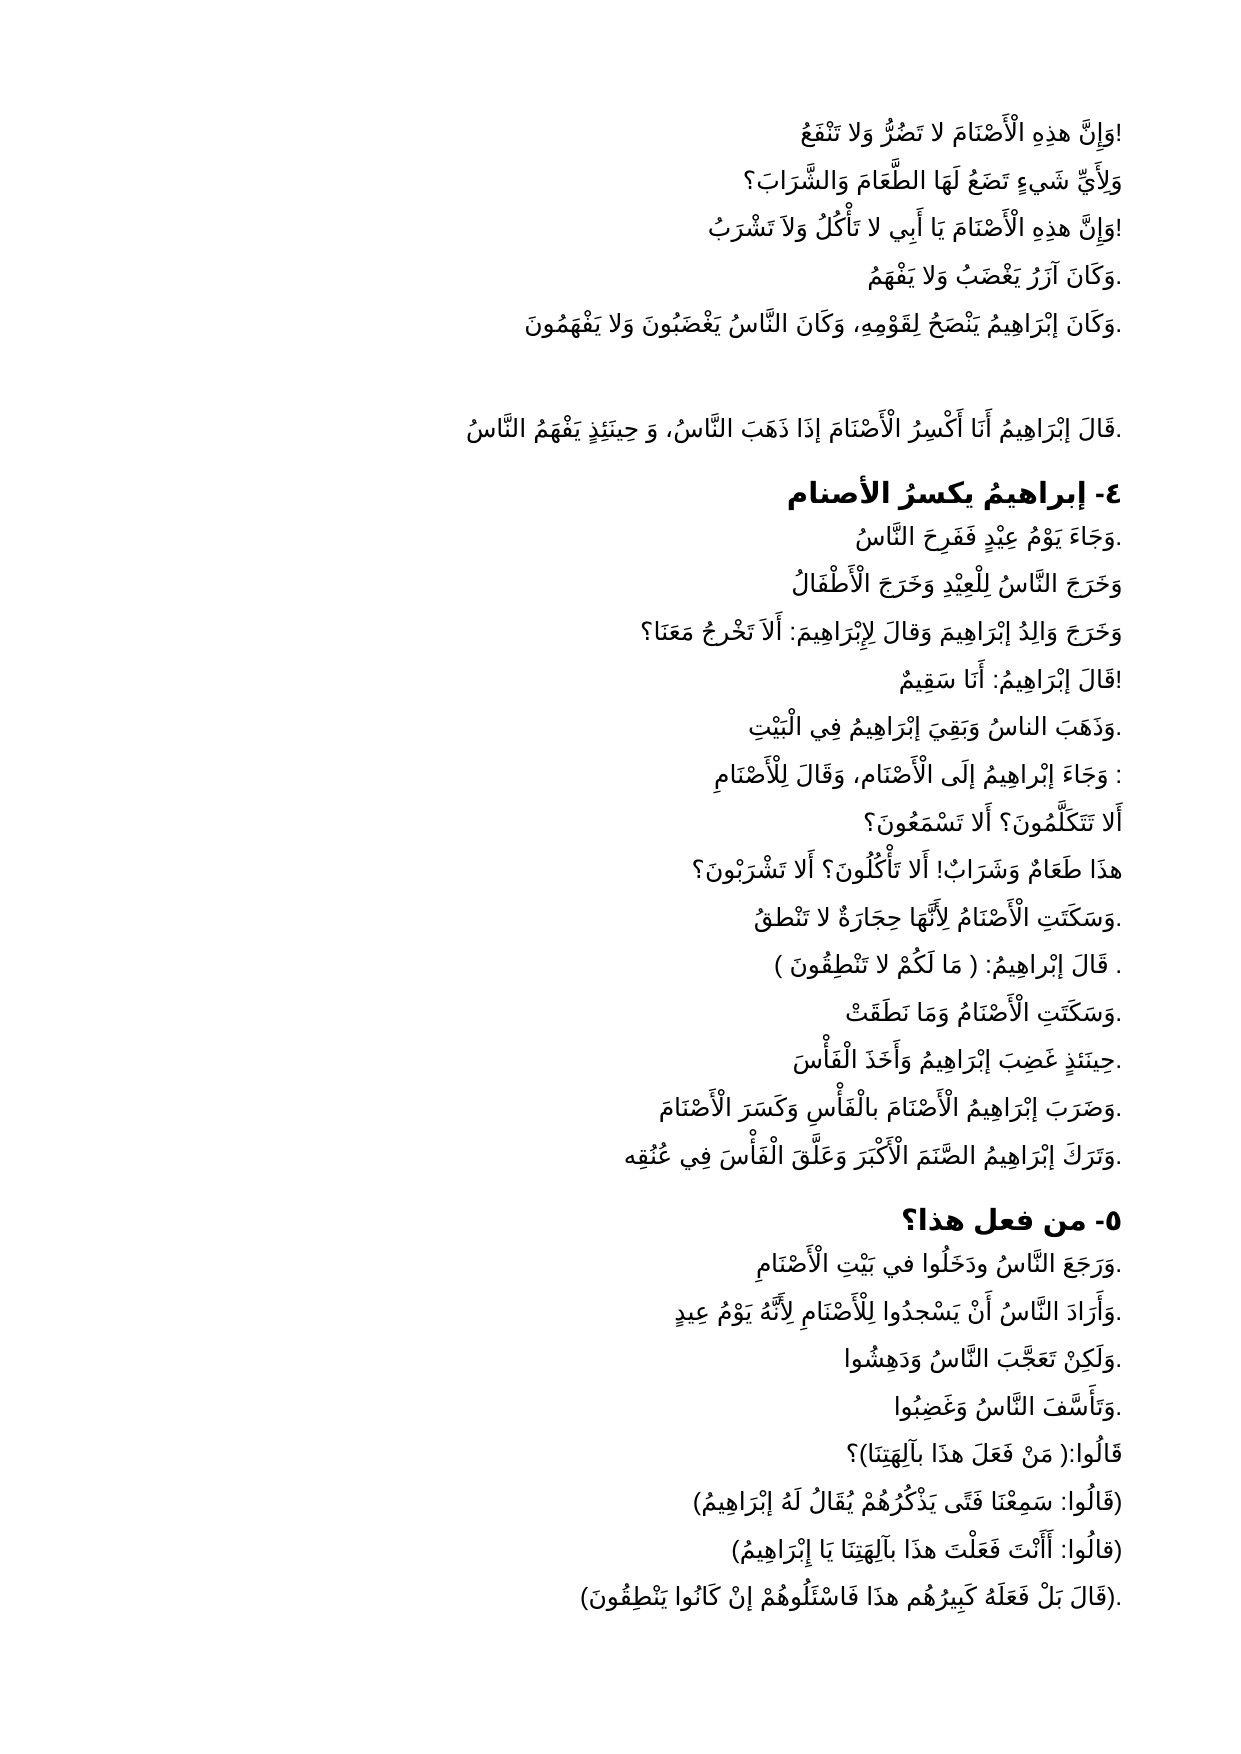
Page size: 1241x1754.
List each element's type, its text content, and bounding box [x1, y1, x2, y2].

text وَضَرَبَ إبْرَاهِيمُ الْأَصْنَامَ بالْفَأْسِ وَكَسَرَ الْأَصْنَامَ. [118, 1093, 1122, 1122]
text وَلَكِنْ تَعَجَّبَ النَّاسُ وَدَهِشُوا. [118, 1344, 1122, 1373]
text وَإِنَّ هذِهِ الْأَصْنَامَ يَا أَبِي لا تَأْكُلُ وَلاَ تَشْرَبُ! [118, 213, 1122, 242]
text وَجَاءَ إبْراهِيمُ إلَى الْأَصْنَام، وَقَالَ لِلْأَصْنَامِ : [118, 760, 1122, 789]
text وَكَانَ إبْرَاهِيمُ يَنْصَحُ لِقَوْمِهِ، وَكَانَ النَّاسُ يَغْضَبُونَ وَلا يَفْهَمُونَ. [118, 308, 1122, 337]
text وَتَأَسَّفَ النَّاسُ وَغَضِبُوا. [118, 1392, 1122, 1421]
text وَتَرَكَ إبْرَاهِيمُ الصَّنَمَ الْأَكْبَرَ وَعَلَّقَ الْفَأْسَ فِي عُنُقِه. [118, 1141, 1122, 1169]
subtitle ٤- إبراهيمُ يكسرُ الأصنام [118, 476, 1122, 509]
subtitle ٥- من فعل هذا؟ [118, 1203, 1122, 1236]
text وَسَكَتَتِ الْأَصْنَامُ وَمَا نَطَقَتْ. [118, 998, 1122, 1027]
text قَالُوا:( مَنْ فَعَلَ هذَا بآلِهَتِنَا)؟ [118, 1439, 1122, 1468]
text وَكَانَ آزَرُ يَغْضَبُ وَلا يَفْهَمُ. [118, 261, 1122, 290]
text (قالُوا: أَأَنْتَ فَعَلْتَ هذَا بآلِهَتِنَا يَا إِبْرَاهِيمُ) [118, 1534, 1122, 1563]
text قَالَ إبْرَاهِيمُ: أَنَا سَقِيمٌ! [118, 665, 1122, 693]
text وَخَرَجَ النَّاسُ لِلْعِيْدِ وَخَرَجَ الْأَطْفَالُ [118, 569, 1122, 598]
text وَذَهَبَ الناسُ وَبَقِيَ إبْرَاهِيمُ فِي الْبَيْتِ. [118, 712, 1122, 741]
text حِينَئذٍ غَضِبَ إبْرَاهِيمُ وَأَخَذَ الْفَأْسَ. [118, 1046, 1122, 1074]
text وَخَرَجَ وَالِدُ إبْرَاهِيمَ وَقالَ لِإِبْرَاهِيمَ: أَلاَ تَخْرجُ مَعَنَا؟ [118, 617, 1122, 646]
text وَسَكَتَتِ الْأَصْنَامُ لِأَنَّهَا حِجَارَةٌ لا تَنْطقُ. [118, 903, 1122, 931]
text وَإِنَّ هذِهِ الْأَصْنَامَ لا تَضُرُّ وَلا تَنْفَعُ! [118, 118, 1122, 147]
text قَالَ إبْراهِيمُ: ( مَا لَكُمْ لا تَنْطِقُونَ ) . [118, 950, 1122, 979]
text (قَالَ بَلْ فَعَلَهُ كَبِيرُهُم هذَا فَاسْئَلُوهُمْ إنْ كَانُوا يَنْطِقُونَ). [118, 1582, 1122, 1611]
text (قَالُوا: سَمِعْنَا فَتًى يَذْكُرُهُمْ يُقَالُ لَهُ إبْرَاهِيمُ) [118, 1487, 1122, 1516]
text هذَا طَعَامٌ وَشَرَابٌ! أَلا تَأْكُلُونَ؟ أَلا تَشْرَبْونَ؟ [118, 855, 1122, 884]
text أَلا تَتَكَلَّمُونَ؟ أَلا تَسْمَعُونَ؟ [118, 807, 1122, 836]
text وَلِأَيِّ شَيءٍ تَضَعُ لَهَا الطَّعَامَ وَالشَّرَابَ؟ [118, 166, 1122, 194]
text قَالَ إبْرَاهِيمُ أَنَا أَكْسِرُ الْأَصْنَامَ إذَا ذَهَبَ النَّاسُ، وَ حِينَئِذٍ يَفْهَمُ النَّاسُ. [118, 414, 1122, 442]
text وَرَجَعَ النَّاسُ ودَخَلُوا في بَيْتِ الْأَصْنَامِ. [118, 1249, 1122, 1278]
text وَأَرَادَ النَّاسُ أَنْ يَسْجدُوا لِلْأَصْنَامِ لِأَنَّهُ يَوْمُ عِيدٍ. [118, 1297, 1122, 1325]
text وَجَاءَ يَوْمُ عِيْدٍ فَفَرِحَ النَّاسُ. [118, 522, 1122, 551]
